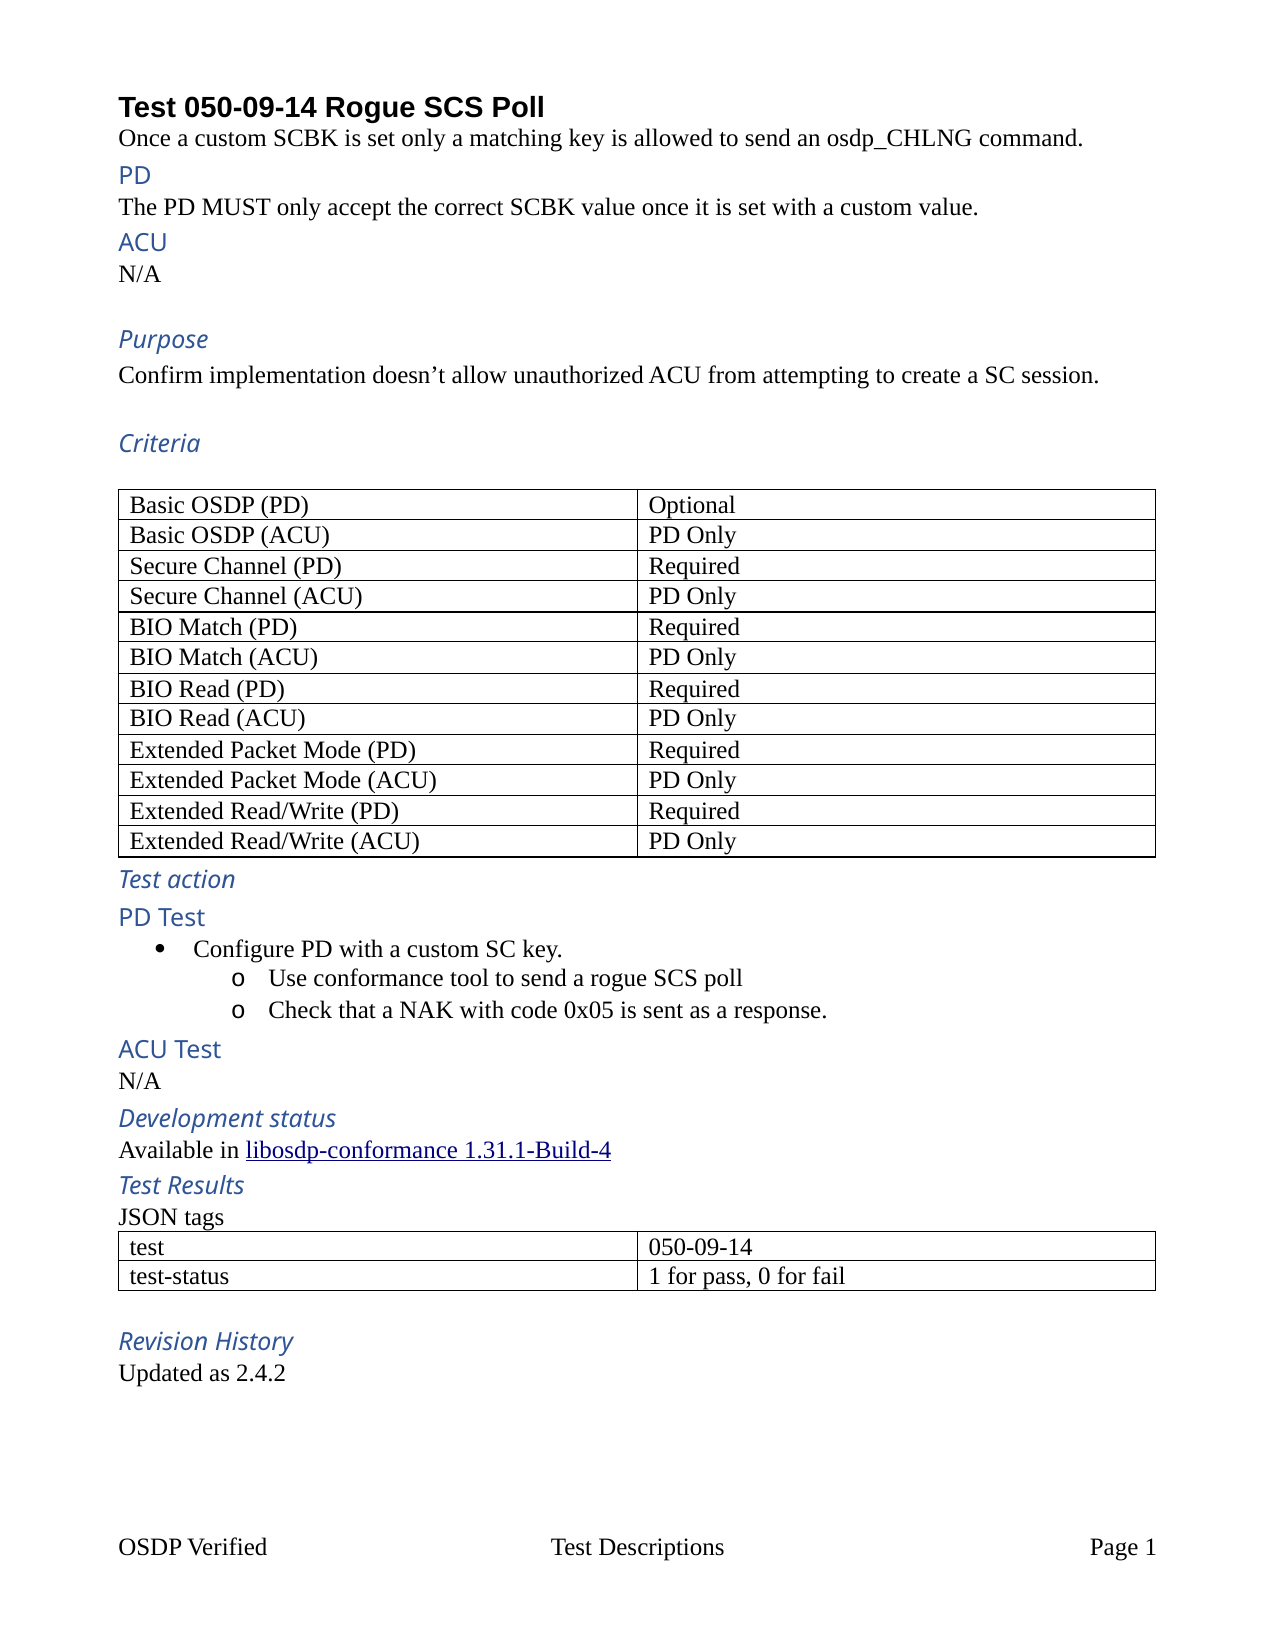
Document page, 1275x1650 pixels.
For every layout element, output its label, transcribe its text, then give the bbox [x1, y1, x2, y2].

subtitle Development status [118, 1101, 1157, 1135]
table_cell Required [638, 674, 1155, 702]
table_cell Required [638, 735, 1155, 764]
table_header Basic OSDP (PD) [119, 490, 637, 519]
text Updated as 2.4.2 [118, 1358, 1157, 1387]
text Available in libosdp-conformance 1.31.1-Build-4 [118, 1135, 1157, 1163]
table_header 050-09-14 [638, 1232, 1155, 1260]
text JSON tags [118, 1202, 1157, 1231]
subtitle Test Results [118, 1168, 1157, 1202]
table_cell test-status [119, 1261, 637, 1290]
table_cell Basic OSDP (ACU) [119, 520, 637, 550]
subtitle Criteria [118, 426, 1157, 460]
subtitle Test action [118, 862, 1157, 896]
table_cell Secure Channel (PD) [119, 551, 637, 580]
text Once a custom SCBK is set only a matching key is allowed to send an osdp_CHLNG command. [118, 123, 1157, 152]
table_cell Required [638, 613, 1155, 641]
subtitle ACU [118, 225, 1157, 259]
table_cell Secure Channel (ACU) [119, 581, 637, 611]
subtitle Test 050-09-14 Rogue SCS Poll [118, 89, 1157, 123]
table_cell PD Only [638, 520, 1155, 550]
table_cell BIO Read (PD) [119, 674, 637, 702]
table_cell BIO Match (ACU) [119, 642, 637, 673]
table_cell PD Only [638, 826, 1155, 856]
table_cell Extended Packet Mode (ACU) [119, 765, 637, 795]
text The PD MUST only accept the correct SCBK value once it is set with a custom value. [118, 192, 1157, 221]
subtitle PD [118, 158, 1157, 192]
subtitle PD Test [118, 900, 1157, 934]
list Configure PD with a custom SC key. [156, 934, 1157, 963]
text N/A [118, 259, 1157, 287]
subtitle Confirm implementation doesn’t allow unauthorized ACU from attempting to create a SC session. [118, 360, 1157, 389]
text N/A [118, 1066, 1157, 1095]
table_cell PD Only [638, 704, 1155, 734]
table_cell Extended Read/Write (ACU) [119, 826, 637, 856]
table_cell Extended Packet Mode (PD) [119, 735, 637, 764]
subtitle ACU Test [118, 1032, 1157, 1066]
table_cell Required [638, 796, 1155, 825]
table_header Optional [638, 490, 1155, 519]
table_cell Required [638, 551, 1155, 580]
table_cell PD Only [638, 765, 1155, 795]
table_header test [119, 1232, 637, 1260]
subtitle Revision History [118, 1324, 1157, 1358]
list Check that a NAK with code 0x05 is sent as a response. [231, 995, 1157, 1026]
table_cell 1 for pass, 0 for fail [638, 1261, 1155, 1290]
list Use conformance tool to send a rogue SCS poll [231, 963, 1157, 993]
table_cell BIO Read (ACU) [119, 704, 637, 734]
table_cell PD Only [638, 642, 1155, 673]
table_cell BIO Match (PD) [119, 613, 637, 641]
subtitle Purpose [118, 322, 1157, 356]
table_cell PD Only [638, 581, 1155, 611]
table_cell Extended Read/Write (PD) [119, 796, 637, 825]
